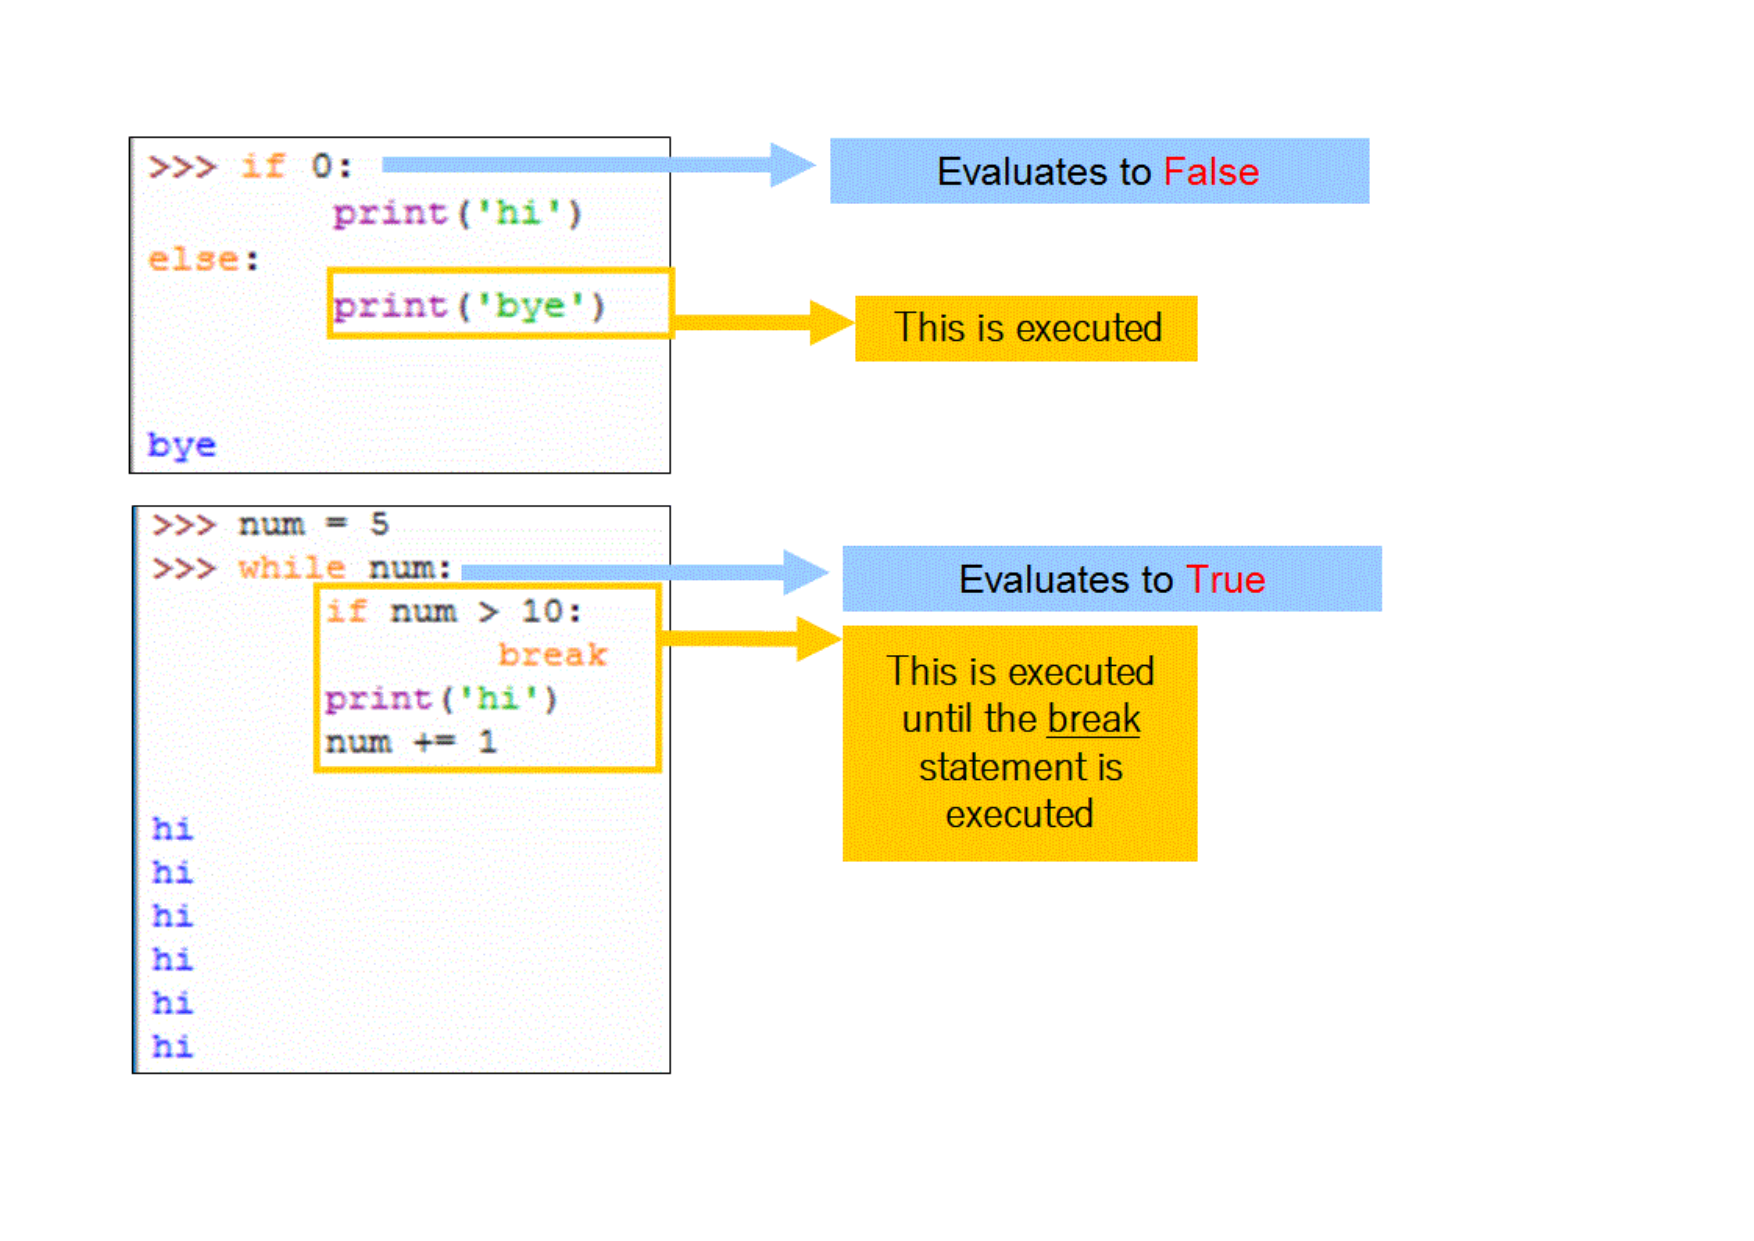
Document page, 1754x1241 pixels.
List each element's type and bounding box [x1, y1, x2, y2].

picture [118, 118, 1398, 1090]
